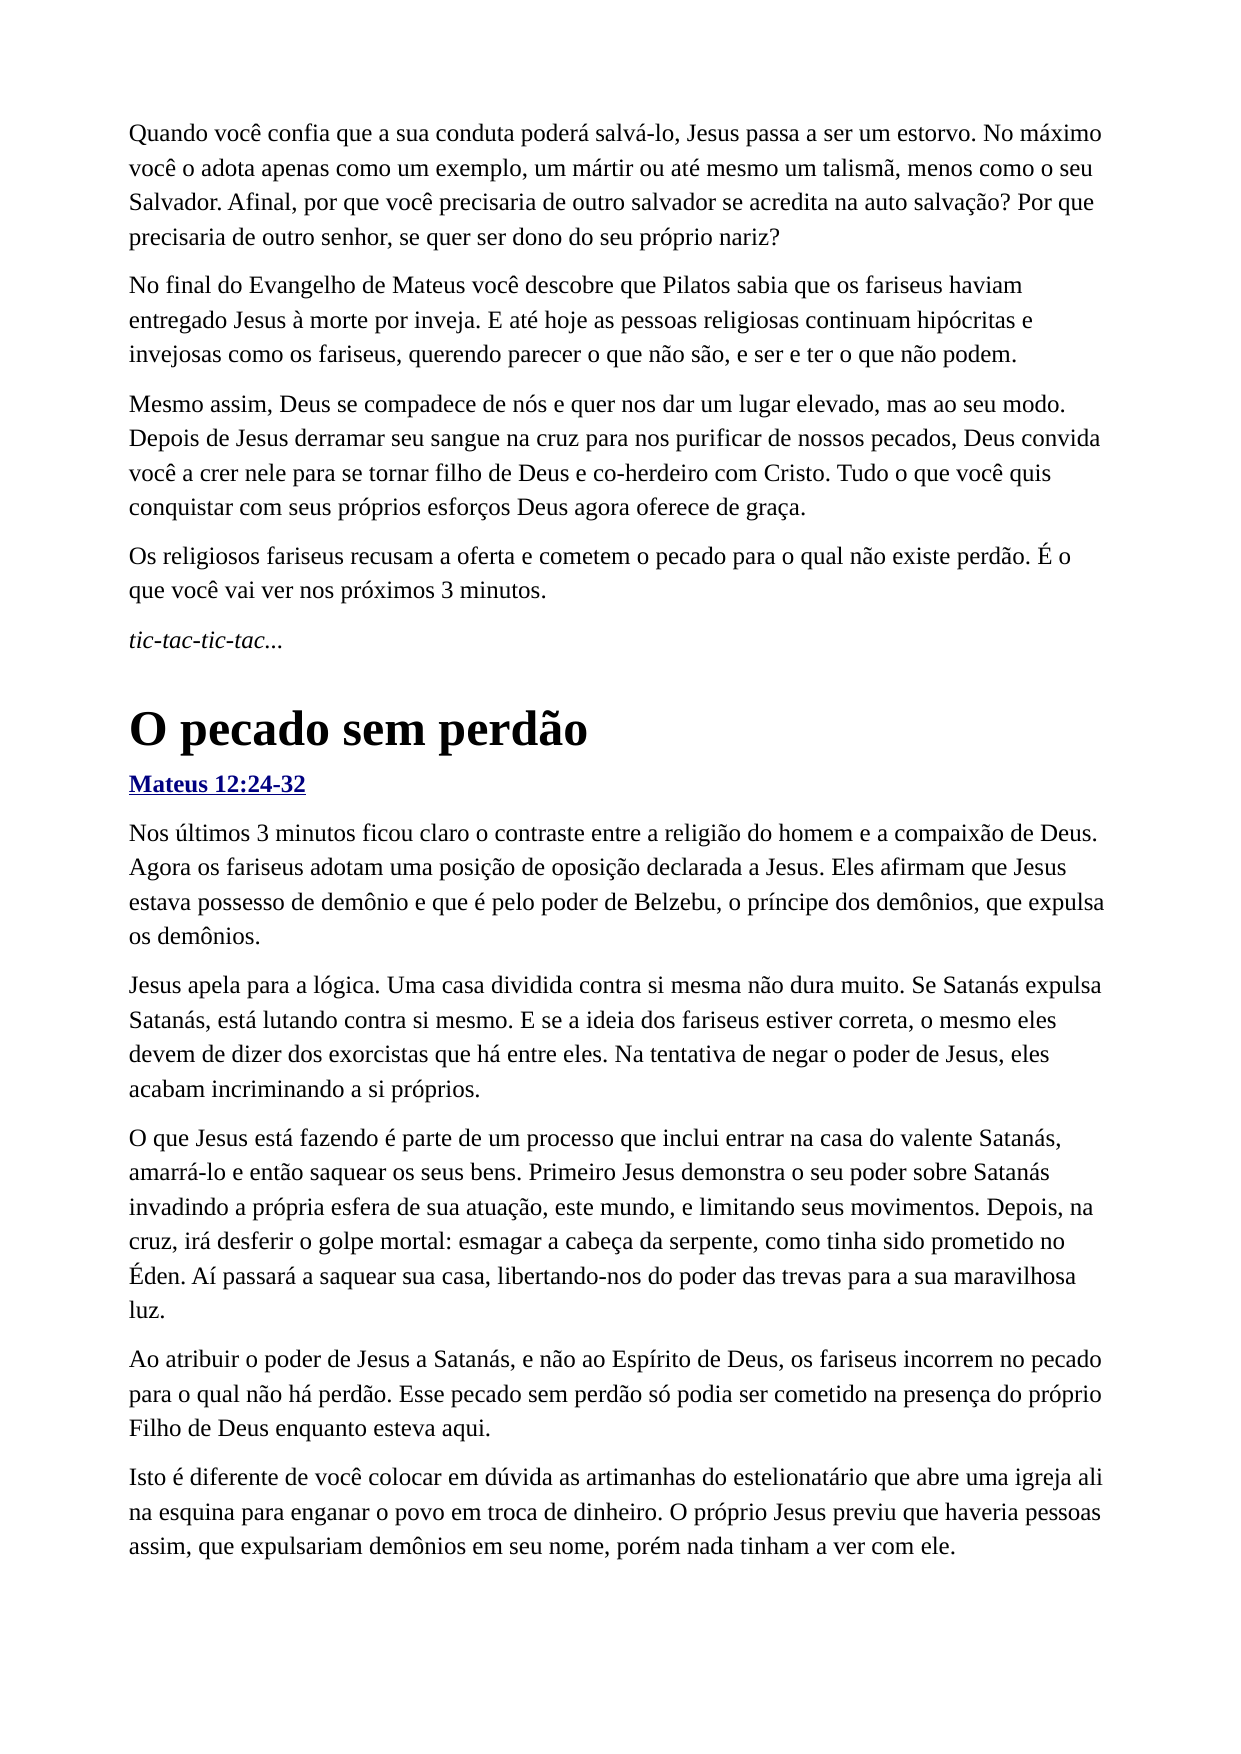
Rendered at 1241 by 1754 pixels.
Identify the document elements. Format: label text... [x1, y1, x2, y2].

text Mesmo assim, Deus se compadece de nós e quer nos dar um lugar elevado, mas ao seu modo. Depois de Jesus derramar seu sangue na cruz para nos purificar de nossos pecados, Deus convida você a crer nele para se tornar filho de Deus e co-herdeiro com Cristo. Tudo o que você quis conquistar com seus próprios esforços Deus agora oferece de graça. [129, 389, 1111, 521]
subtitle O pecado sem perdão [129, 699, 1111, 756]
text Os religiosos fariseus recusam a oferta e cometem o pecado para o qual não existe perdão. É o que você vai ver nos próximos 3 minutos. [129, 541, 1111, 604]
text O que Jesus está fazendo é parte de um processo que inclui entrar na casa do valente Satanás, amarrá-lo e então saquear os seus bens. Primeiro Jesus demonstra o seu poder sobre Satanás invadindo a própria esfera de sua atuação, este mundo, e limitando seus movimentos. Depois, na cruz, irá desferir o golpe mortal: esmagar a cabeça da serpente, como tinha sido prometido no Éden. Aí passará a saquear sua casa, libertando-nos do poder das trevas para a sua maravilhosa luz. [129, 1123, 1111, 1324]
text Mateus 12:24-32 [129, 769, 1111, 797]
text tic-tac-tic-tac... [129, 625, 1111, 653]
text Jesus apela para a lógica. Uma casa dividida contra si mesma não dura muito. Se Satanás expulsa Satanás, está lutando contra si mesmo. E se a ideia dos fariseus estiver correta, o mesmo eles devem de dizer dos exorcistas que há entre eles. Na tentativa de negar o poder de Jesus, eles acabam incriminando a si próprios. [129, 970, 1111, 1102]
text Nos últimos 3 minutos ficou claro o contraste entre a religião do homem e a compaixão de Deus. Agora os fariseus adotam uma posição de oposição declarada a Jesus. Eles afirmam que Jesus estava possesso de demônio e que é pelo poder de Belzebu, o príncipe dos demônios, que expulsa os demônios. [129, 818, 1111, 950]
text No final do Evangelho de Mateus você descobre que Pilatos sabia que os fariseus haviam entregado Jesus à morte por inveja. E até hoje as pessoas religiosas continuam hipócritas e invejosas como os fariseus, querendo parecer o que não são, e ser e ter o que não podem. [129, 271, 1111, 368]
text Quando você confia que a sua conduta poderá salvá-lo, Jesus passa a ser um estorvo. No máximo você o adota apenas como um exemplo, um mártir ou até mesmo um talismã, menos como o seu Salvador. Afinal, por que você precisaria de outro salvador se acredita na auto salvação? Por que precisaria de outro senhor, se quer ser dono do seu próprio nariz? [129, 118, 1111, 250]
text Ao atribuir o poder de Jesus a Satanás, e não ao Espírito de Deus, os fariseus incorrem no pecado para o qual não há perdão. Esse pecado sem perdão só podia ser cometido na presença do próprio Filho de Deus enquanto esteva aqui. [129, 1344, 1111, 1442]
text Isto é diferente de você colocar em dúvida as artimanhas do estelionatário que abre uma igreja ali na esquina para enganar o povo em troca de dinheiro. O próprio Jesus previu que haveria pessoas assim, que expulsariam demônios em seu nome, porém nada tinham a ver com ele. [129, 1462, 1111, 1560]
